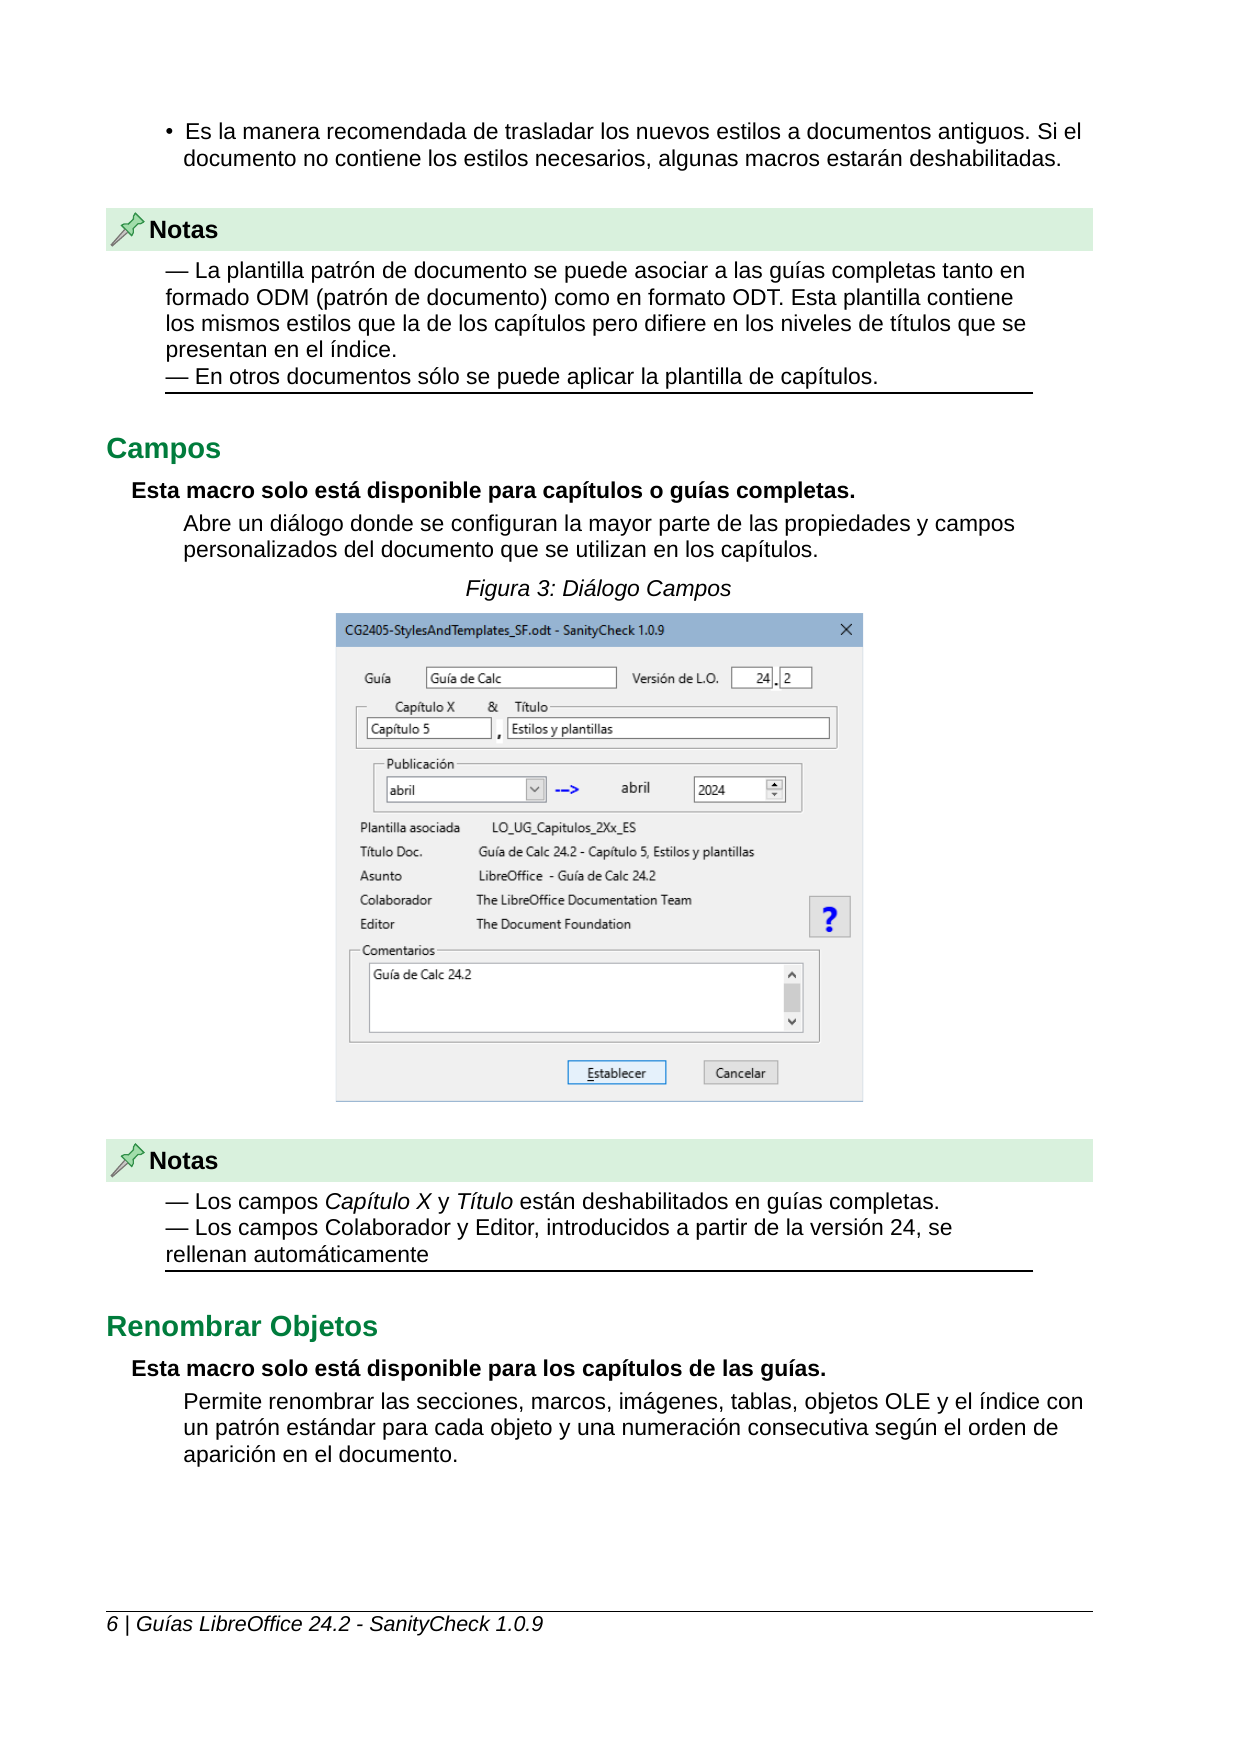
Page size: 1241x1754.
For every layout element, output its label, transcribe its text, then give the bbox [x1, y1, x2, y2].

text — La plantilla patrón de documento se puede asociar a las guías completas tanto en formado ODM (patrón de documento) como en formato ODT. Esta plantilla contiene los mismos estilos que la de los capítulos pero difiere en los niveles de títulos que se presentan en el índice. — En otros documentos sólo se puede aplicar la plantilla de capítulos. [165, 257, 1033, 392]
subtitle Renombrar Objetos [106, 1309, 1093, 1343]
text — Los campos Capítulo X y Título están deshabilitados en guías completas. — Los campos Colaborador y Editor, introducidos a partir de la versión 24, se rellenan automáticamente [165, 1188, 1033, 1270]
list Es la manera recomendada de trasladar los nuevos estilos a documentos antiguos. Si el documento no contiene los estilos necesarios, algunas macros estarán deshabilitadas. [165, 118, 1093, 171]
text Permite renombrar las secciones, marcos, imágenes, tablas, objetos OLE y el índice con un patrón estándar para cada objeto y una numeración consecutiva según el orden de aparición en el documento. [183, 1388, 1093, 1467]
text Esta macro solo está disponible para los capítulos de las guías. [131, 1355, 1093, 1382]
picture [335, 613, 864, 1102]
subtitle Notas [106, 208, 1093, 251]
subtitle Notas [106, 1139, 1093, 1182]
text Esta macro solo está disponible para capítulos o guías completas. [131, 477, 1093, 504]
text Figura 3: Diálogo Campos [336, 575, 863, 601]
subtitle Campos [106, 431, 1093, 465]
text Abre un diálogo donde se configuran la mayor parte de las propiedades y campos personalizados del documento que se utilizan en los capítulos. [183, 510, 1093, 563]
